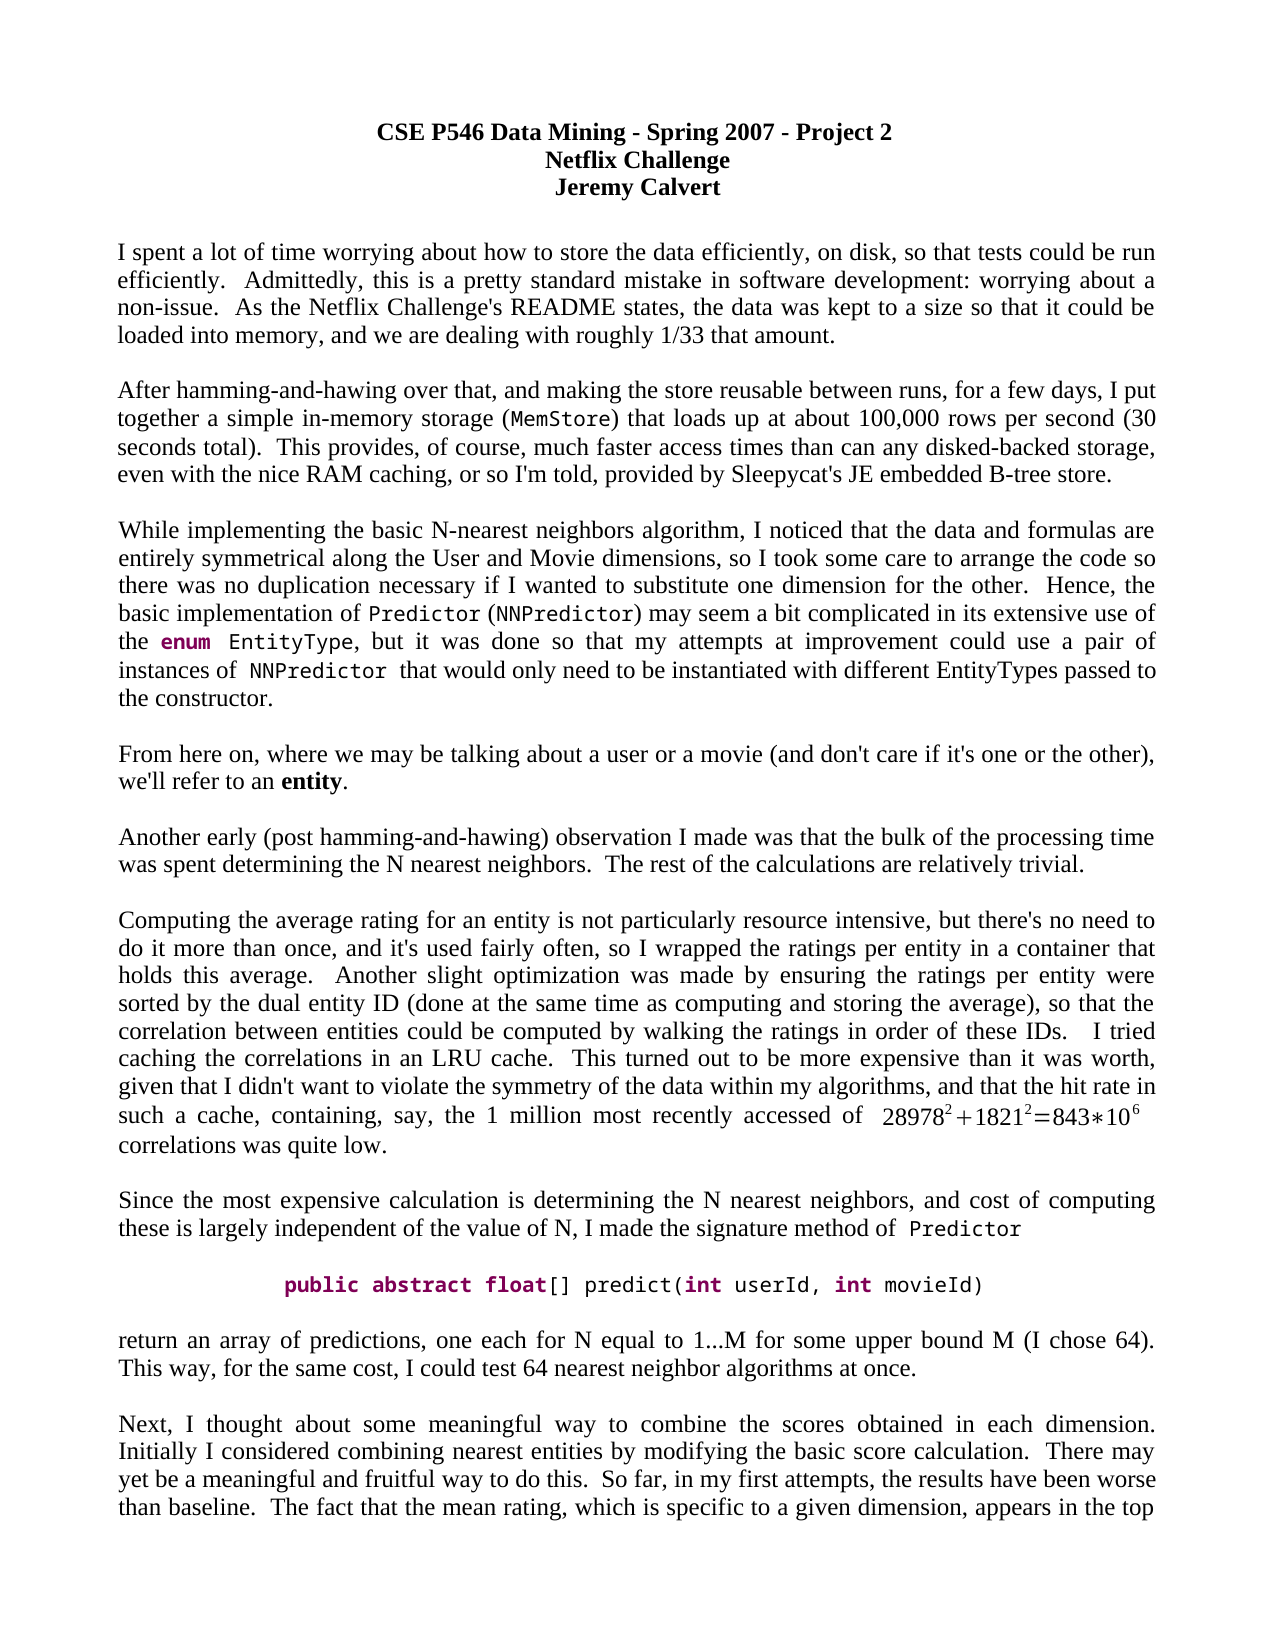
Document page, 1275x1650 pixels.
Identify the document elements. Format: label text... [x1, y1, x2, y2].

text Next, I thought about some meaningful way to combine the scores obtained in each dimension. Initially I considered combining nearest entities by modifying the basic score calculation. There may yet be a meaningful and fruitful way to do this. So far, in my first attempts, the results have been worse than baseline. The fact that the mean rating, which is specific to a given dimension, appears in the top [118, 1410, 1157, 1521]
text public abstract float[] predict(int userId, int movieId) [118, 1270, 1157, 1299]
text Jeremy Calvert [118, 173, 1157, 201]
text After hamming-and-hawing over that, and making the store reusable between runs, for a few days, I put together a simple in-memory storage (MemStore) that loads up at about 100,000 rows per second (30 seconds total). This provides, of course, much faster access times than can any disked-backed storage, even with the nice RAM caching, or so I'm told, provided by Sleepycat's JE embedded B-tree store. [117, 377, 1157, 488]
text return an array of predictions, one each for N equal to 1...M for some upper bound M (I chose 64). This way, for the same cost, I could test 64 nearest neighbor algorithms at once. [118, 1327, 1157, 1382]
text Since the most expensive calculation is determining the N nearest neighbors, and cost of computing these is largely independent of the value of N, I made the signature method of Predictor [118, 1187, 1157, 1243]
text I spent a lot of time worrying about how to store the data efficiently, on disk, so that tests could be run efficiently. Admittedly, this is a pretty standard mistake in software development: worrying about a non-issue. As the Netflix Challenge's README states, the data was kept to a size so that it could be loaded into memory, and we are dealing with roughly 1/33 that amount. [117, 238, 1157, 349]
text Another early (post hamming-and-hawing) observation I made was that the bulk of the processing time was spent determining the N nearest neighbors. The rest of the calculations are relatively trivial. [118, 823, 1157, 878]
text Netflix Challenge [118, 146, 1157, 173]
text While implementing the basic N-nearest neighbors algorithm, I noticed that the data and formulas are entirely symmetrical along the User and Movie dimensions, so I took some care to arrange the code so there was no duplication necessary if I wanted to substitute one dimension for the other. Hence, the basic implementation of Predictor (NNPredictor) may seem a bit complicated in its extensive use of the enum EntityType, but it was done so that my attempts at improvement could use a pair of instances of NNPredictor that would only need to be instantiated with different EntityTypes passed to the constructor. [118, 516, 1157, 712]
text Computing the average rating for an entity is not particularly resource intensive, but there's no need to do it more than once, and it's used fairly often, so I wrapped the ratings per entity in a container that holds this average. Another slight optimization was made by ensuring the ratings per entity were sorted by the dual entity ID (done at the same time as computing and storing the average), so that the correlation between entities could be computed by walking the ratings in order of these IDs. I tried caching the correlations in an LRU cache. This turned out to be more expensive than it was worth, given that I didn't want to violate the symmetry of the data within my algorithms, and that the hit rate in such a cache, containing, say, the 1 million most recently accessed ofcorrelations was quite low. [118, 906, 1157, 1159]
text From here on, where we may be talking about a user or a movie (and don't care if it's one or the other), we'll refer to an entity. [118, 740, 1157, 795]
text CSE P546 Data Mining - Spring 2007 - Project 2 [118, 118, 1157, 146]
